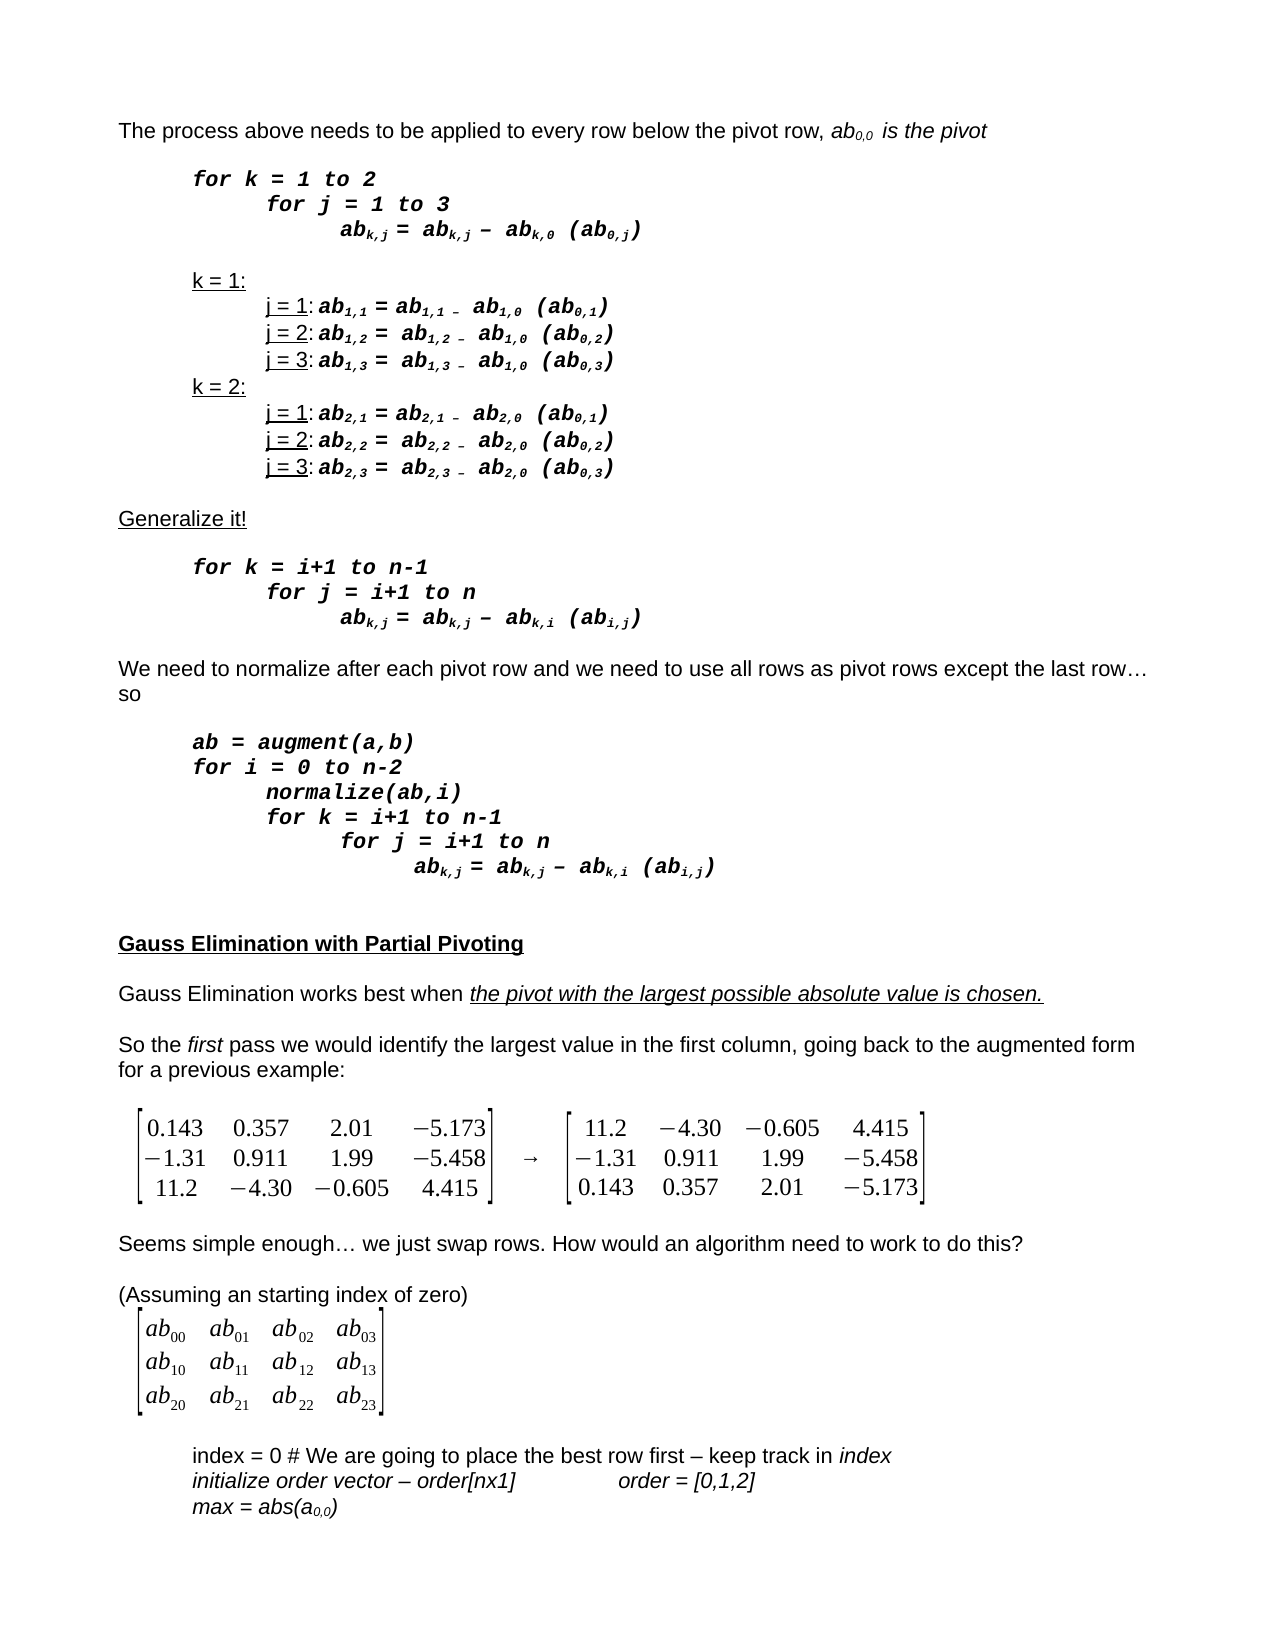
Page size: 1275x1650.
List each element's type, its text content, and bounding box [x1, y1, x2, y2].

text j = 2: ab1,2 = ab1,2 – ab1,0 (ab0,2) [266, 320, 1157, 347]
text j = 2: ab2,2 = ab2,2 – ab2,0 (ab0,2) [266, 426, 1157, 453]
text abk,j = abk,j – abk,i (abi,j) [413, 855, 1157, 880]
text for k = 1 to 2 [192, 168, 1157, 193]
text j = 1: ab2,1 = ab2,1 – ab2,0 (ab0,1) [266, 399, 1157, 426]
text Generalize it! [118, 506, 1157, 531]
text Seems simple enough… we just swap rows. How would an algorithm need to work to do this? [118, 1231, 1157, 1256]
text ab = augment(a,b) [192, 731, 1157, 756]
text for k = i+1 to n-1 [266, 806, 1157, 831]
text Gauss Elimination with Partial Pivoting [118, 931, 1157, 956]
text We need to normalize after each pivot row and we need to use all rows as pivot rows except the last row… so [118, 656, 1157, 706]
text j = 3: ab1,3 = ab1,3 – ab1,0 (ab0,3) [266, 347, 1157, 374]
text normalize(ab,i) [266, 781, 1157, 806]
text for j = 1 to 3 [266, 193, 1157, 218]
text for j = i+1 to n [266, 581, 1157, 606]
text j = 3: ab2,3 = ab2,3 – ab2,0 (ab0,3) [266, 453, 1157, 481]
text j = 1: ab1,1 = ab1,1 – ab1,0 (ab0,1) [266, 293, 1157, 320]
text for i = 0 to n-2 [192, 756, 1157, 781]
text k = 1: [192, 268, 1157, 293]
text abk,j = abk,j – abk,i (abi,j) [340, 606, 1157, 631]
text for j = i+1 to n [340, 831, 1157, 855]
text abk,j = abk,j – abk,0 (ab0,j) [340, 218, 1157, 243]
text The process above needs to be applied to every row below the pivot row, ab0,0 is the pivot [118, 118, 1157, 143]
text index = 0 # We are going to place the best row first – keep track in index [192, 1443, 1157, 1468]
text So the first pass we would identify the largest value in the first column, going back to the augmented form for a previous example: [118, 1031, 1157, 1082]
text k = 2: [192, 374, 1157, 399]
text max = abs(a0,0) [192, 1493, 1157, 1519]
text (Assuming an starting index of zero) [118, 1282, 1157, 1307]
text Gauss Elimination works best when the pivot with the largest possible absolute value is chosen. [118, 981, 1157, 1006]
text for k = i+1 to n-1 [192, 556, 1157, 581]
text → [118, 1107, 1157, 1206]
text initialize order vector – order[nx1] order = [0,1,2] [192, 1468, 1157, 1493]
